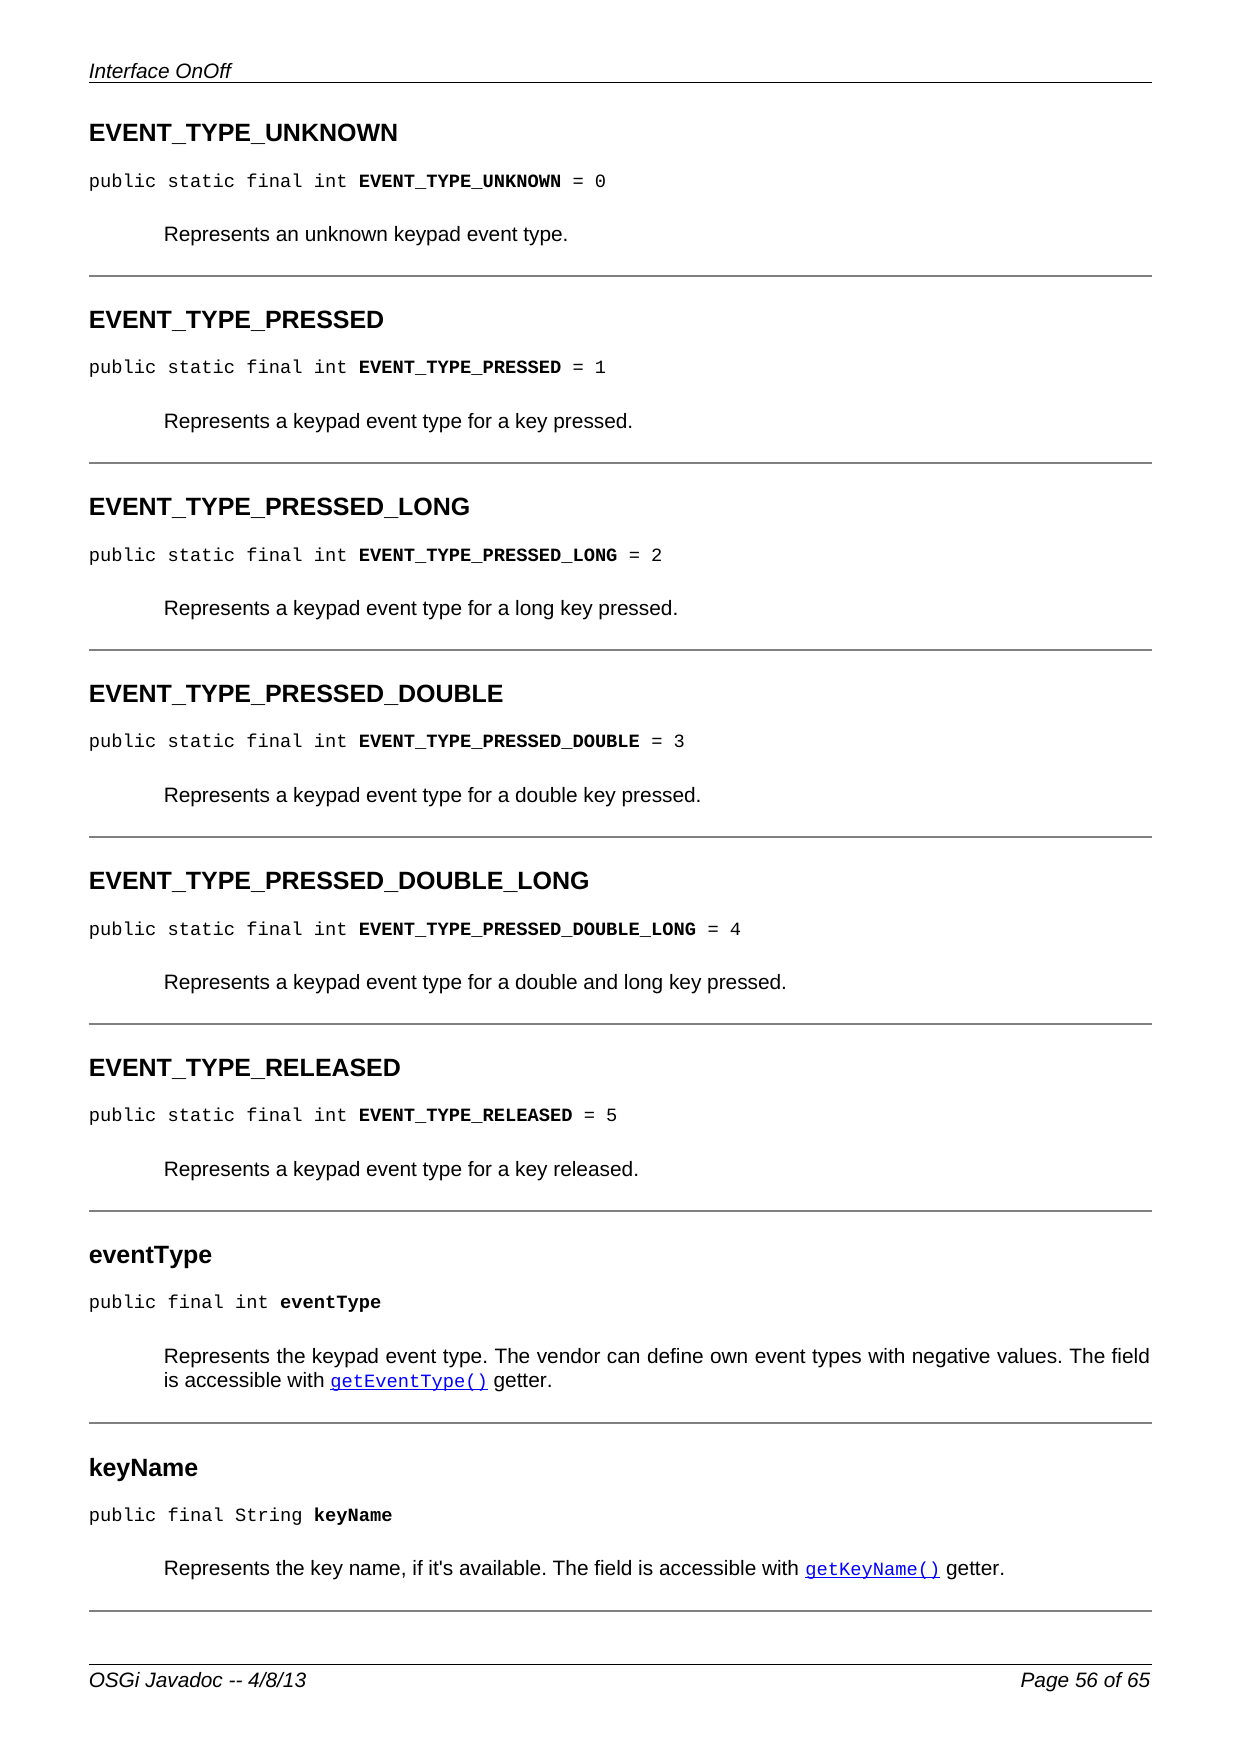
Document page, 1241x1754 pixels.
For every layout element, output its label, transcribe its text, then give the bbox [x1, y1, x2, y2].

subtitle EVENT_TYPE_UNKNOWN [88, 118, 1152, 147]
text Represents the key name, if it's available. The field is accessible with getKeyName() getter. [163, 1556, 1152, 1581]
subtitle keyName [88, 1452, 1152, 1481]
text Represents a keypad event type for a key pressed. [163, 409, 1152, 433]
text public static final int EVENT_TYPE_PRESSED_LONG = 2 [88, 545, 1152, 567]
text Represents a keypad event type for a double and long key pressed. [163, 970, 1152, 994]
text Represents a keypad event type for a long key pressed. [163, 596, 1152, 620]
text public static final int EVENT_TYPE_PRESSED = 1 [88, 358, 1152, 379]
text public static final int EVENT_TYPE_RELEASED = 5 [88, 1106, 1152, 1127]
text public final String keyName [88, 1505, 1152, 1527]
text public static final int EVENT_TYPE_UNKNOWN = 0 [88, 171, 1152, 193]
text public final int eventType [88, 1293, 1152, 1314]
text Represents a keypad event type for a double key pressed. [163, 783, 1152, 807]
text Represents a keypad event type for a key released. [163, 1157, 1152, 1181]
text Represents the keypad event type. The vendor can define own event types with negative values. The field is accessible with getEventType() getter. [163, 1344, 1152, 1393]
subtitle EVENT_TYPE_PRESSED_DOUBLE [88, 679, 1152, 708]
subtitle EVENT_TYPE_PRESSED_LONG [88, 492, 1152, 521]
text public static final int EVENT_TYPE_PRESSED_DOUBLE_LONG = 4 [88, 919, 1152, 941]
text Represents an unknown keypad event type. [163, 222, 1152, 246]
subtitle EVENT_TYPE_PRESSED_DOUBLE_LONG [88, 866, 1152, 895]
subtitle eventType [88, 1240, 1152, 1269]
subtitle EVENT_TYPE_RELEASED [88, 1053, 1152, 1082]
text public static final int EVENT_TYPE_PRESSED_DOUBLE = 3 [88, 732, 1152, 753]
subtitle EVENT_TYPE_PRESSED [88, 305, 1152, 334]
